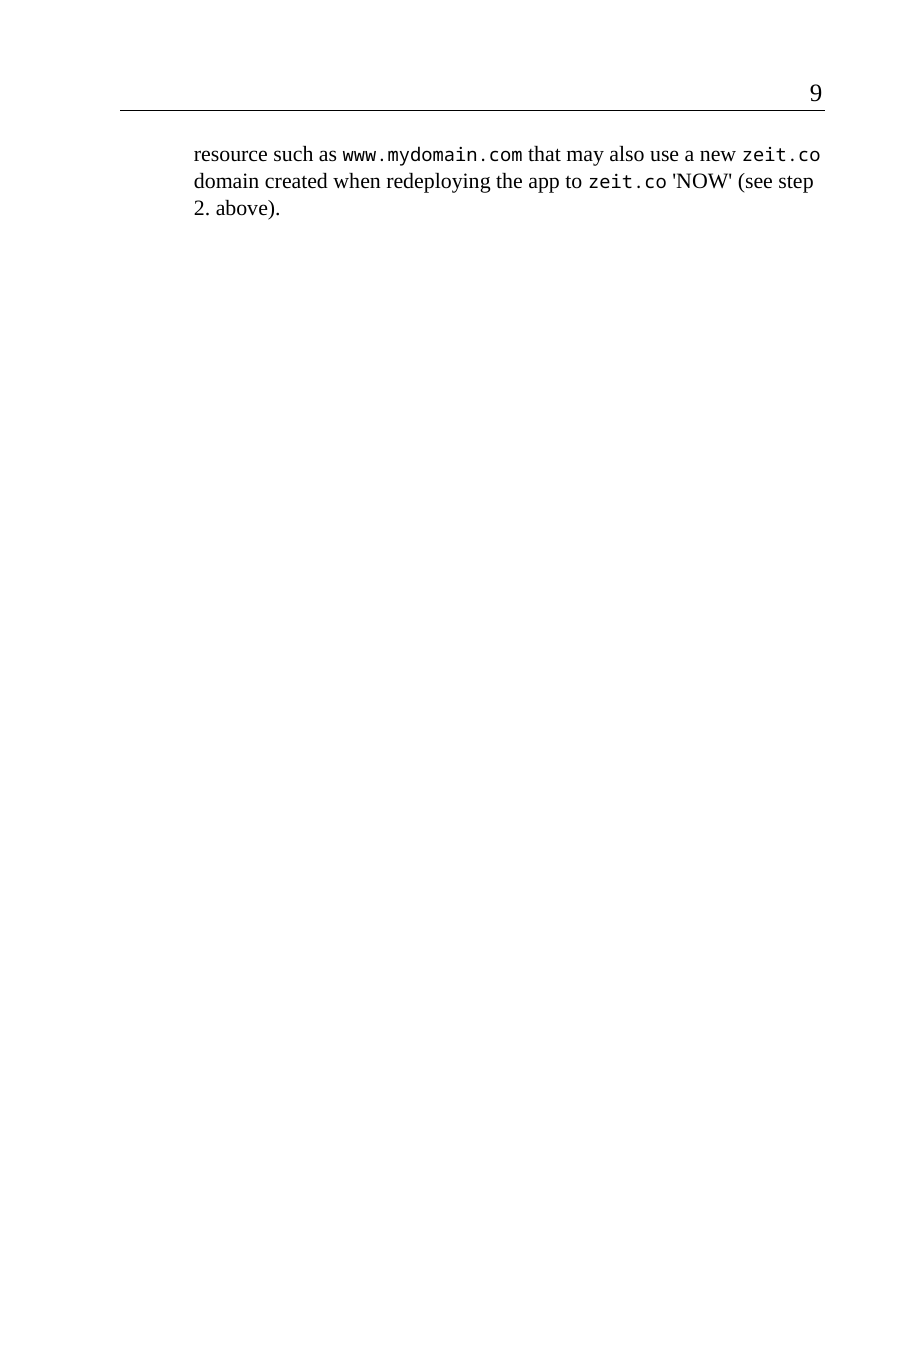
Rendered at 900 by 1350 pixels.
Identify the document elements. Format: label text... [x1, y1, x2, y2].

list resource such as www.mydomain.com that may also use a new zeit.co domain created when redeploying the app to zeit.co 'NOW' (see step 2. above). [164, 140, 825, 221]
